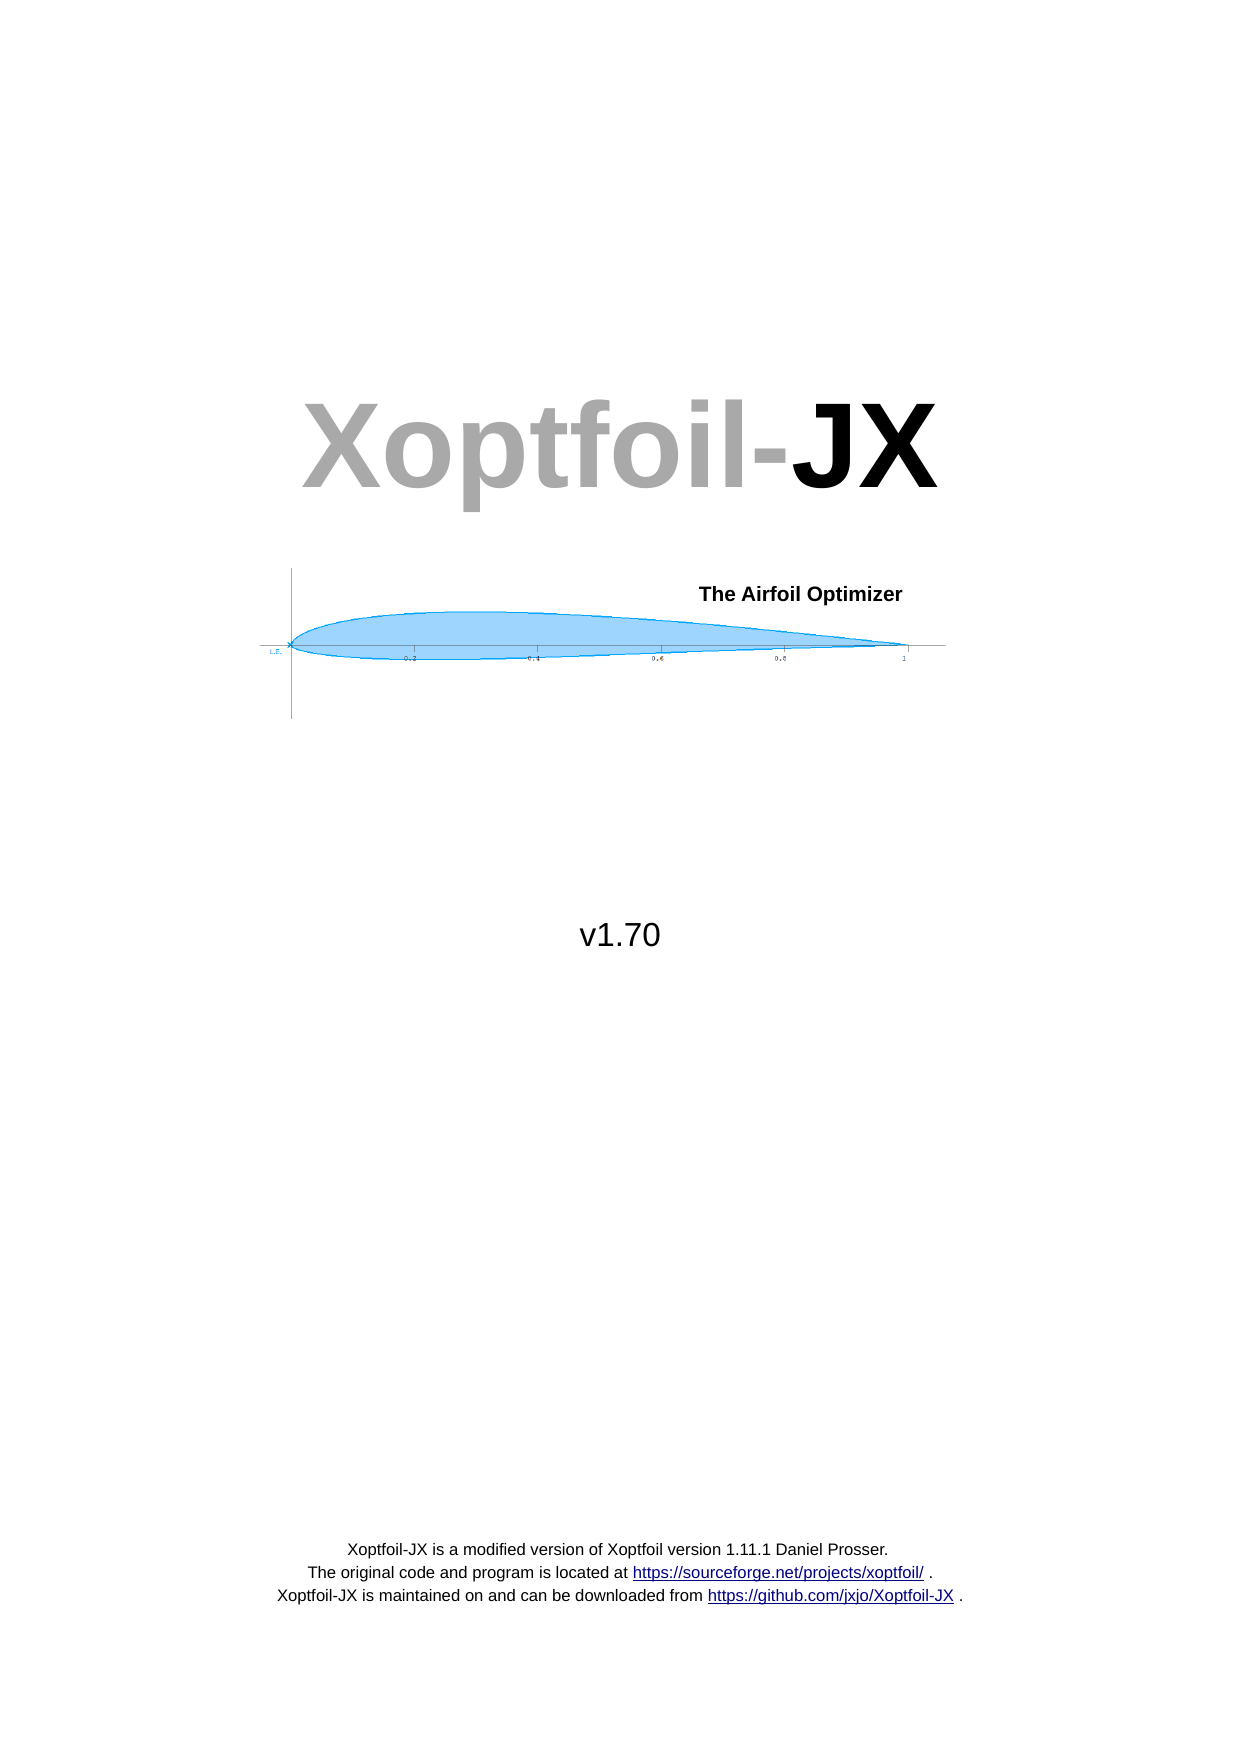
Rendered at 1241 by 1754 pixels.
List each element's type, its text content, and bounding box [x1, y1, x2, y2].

text The original code and program is located at https://sourceforge.net/projects/xoptfoil/ . [118, 1563, 1122, 1582]
text The Airfoil Optimizer [946, 582, 1122, 606]
text v1.70 [118, 915, 1122, 954]
subtitle Xoptfoil-JX [118, 374, 1122, 513]
text Xoptfoil-JX is a modified version of Xoptfoil version 1.11.1 Daniel Prosser. [118, 1540, 1122, 1559]
text Xoptfoil-JX is maintained on and can be downloaded from https://github.com/jxjo/Xoptfoil-JX . [118, 1586, 1122, 1605]
